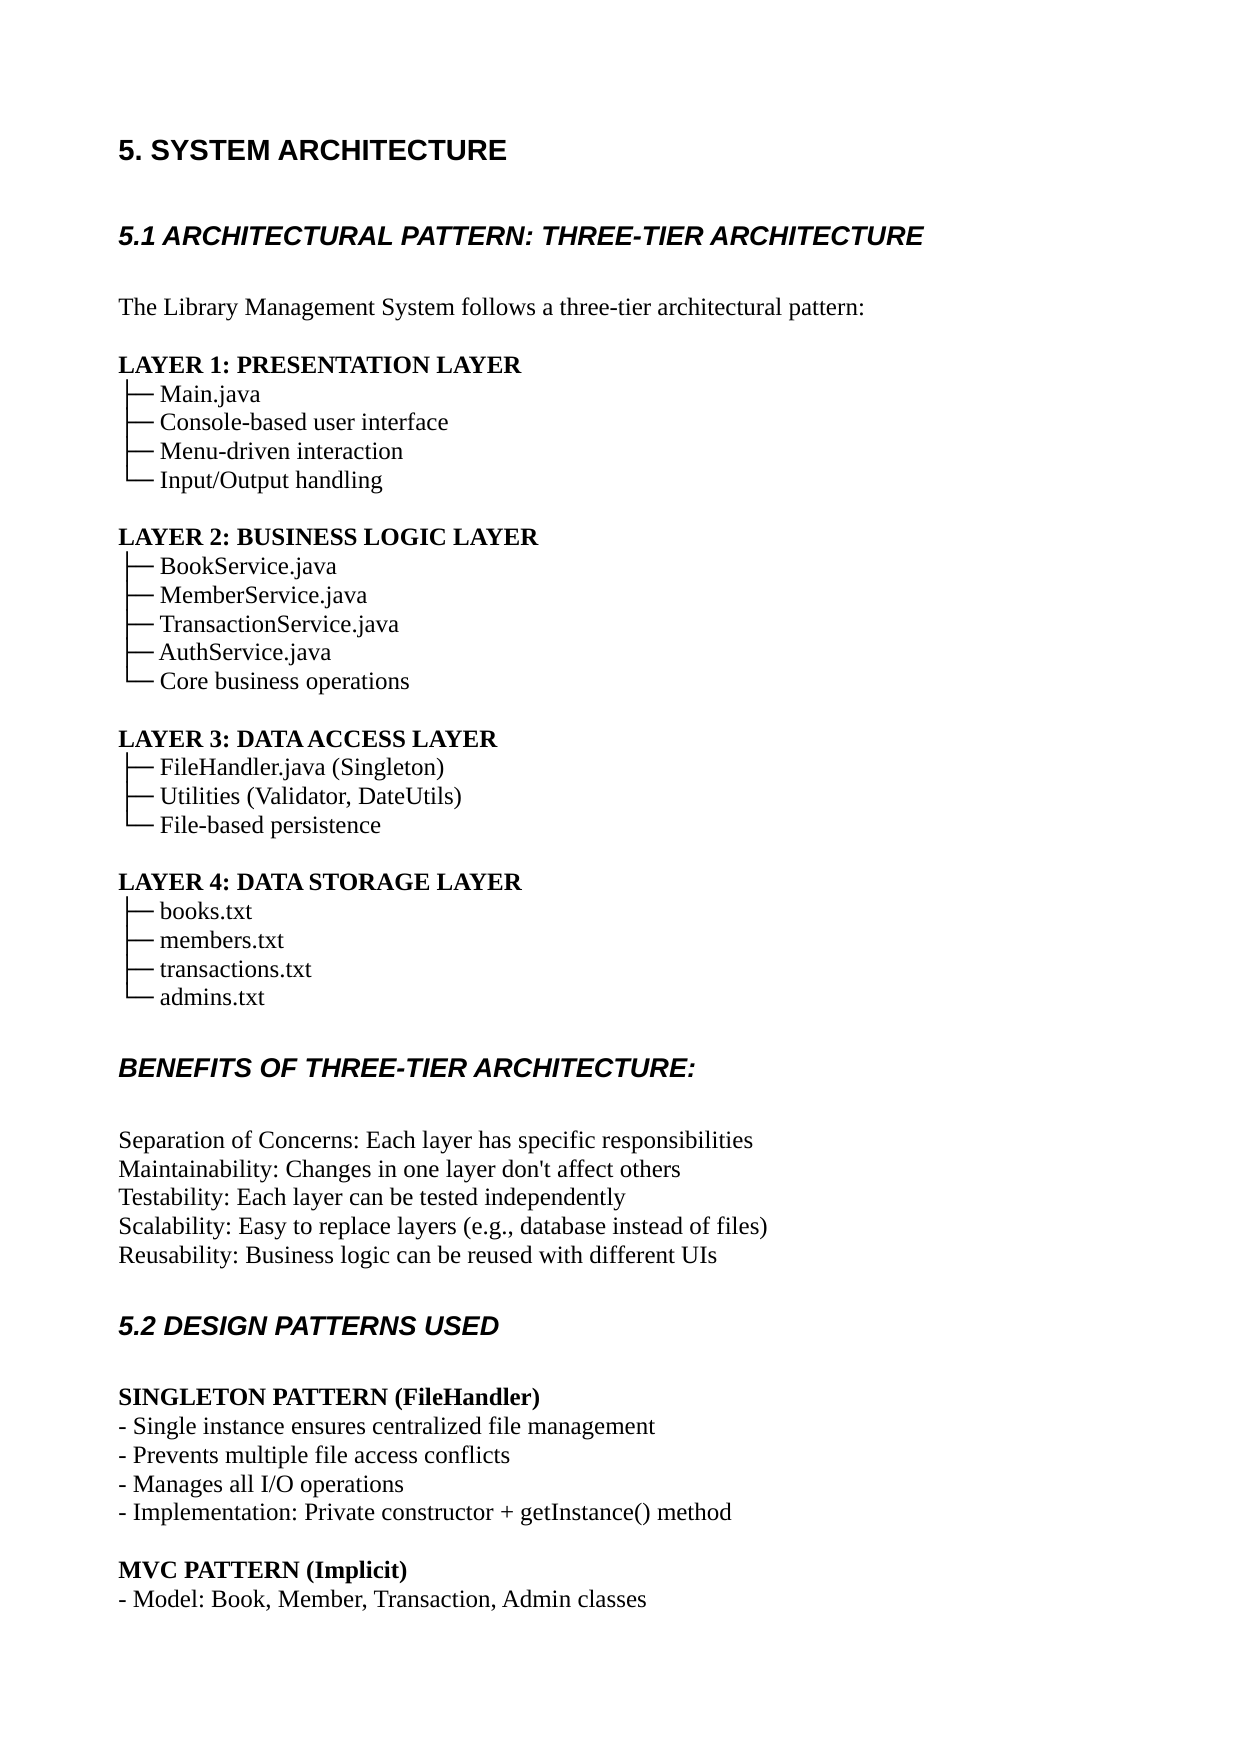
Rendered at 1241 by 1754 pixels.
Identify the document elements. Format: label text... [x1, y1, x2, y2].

text ├─ FileHandler.java (Singleton) [128, 752, 1122, 781]
text LAYER 2: BUSINESS LOGIC LAYER [118, 522, 1122, 551]
text - Single instance ensures centralized file management [118, 1411, 1122, 1440]
text LAYER 1: PRESENTATION LAYER [118, 350, 1122, 379]
text - Prevents multiple file access conflicts [118, 1440, 1122, 1469]
text ├─ Console-based user interface [128, 407, 1122, 436]
text MVC PATTERN (Implicit) [118, 1555, 1122, 1584]
subtitle BENEFITS OF THREE-TIER ARCHITECTURE: [118, 1052, 1122, 1084]
subtitle 5.2 DESIGN PATTERNS USED [118, 1310, 1122, 1341]
text ├─ AuthService.java [128, 637, 1122, 666]
text Reusability: Business logic can be reused with different UIs [118, 1240, 1122, 1269]
text ├─ MemberService.java [128, 580, 1122, 609]
text SINGLETON PATTERN (FileHandler) [118, 1382, 1122, 1411]
text ├─ Main.java [128, 379, 1122, 407]
text The Library Management System follows a three-tier architectural pattern: [118, 292, 1122, 321]
text LAYER 4: DATA STORAGE LAYER [118, 867, 1122, 896]
text └─ admins.txt [118, 982, 1122, 1011]
text ├─ Utilities (Validator, DateUtils) [128, 781, 1122, 810]
subtitle 5. SYSTEM ARCHITECTURE [118, 133, 1122, 166]
subtitle 5.1 ARCHITECTURAL PATTERN: THREE-TIER ARCHITECTURE [118, 220, 1122, 251]
text - Implementation: Private constructor + getInstance() method [118, 1497, 1122, 1526]
text ├─ transactions.txt [128, 954, 1122, 982]
text ├─ TransactionService.java [128, 609, 1122, 637]
text └─ Input/Output handling [118, 465, 1122, 494]
text ├─ members.txt [128, 925, 1122, 954]
text - Manages all I/O operations [118, 1469, 1122, 1497]
text └─ File-based persistence [118, 810, 1122, 839]
text - Model: Book, Member, Transaction, Admin classes [118, 1584, 1122, 1612]
text Separation of Concerns: Each layer has specific responsibilities [118, 1125, 1122, 1154]
text ├─ Menu-driven interaction [128, 436, 1122, 465]
text LAYER 3: DATA ACCESS LAYER [118, 724, 1122, 752]
text ├─ BookService.java [128, 551, 1122, 580]
text └─ Core business operations [118, 666, 1122, 695]
text Scalability: Easy to replace layers (e.g., database instead of files) [118, 1211, 1122, 1240]
text ├─ books.txt [128, 896, 1122, 925]
text Maintainability: Changes in one layer don't affect others [118, 1154, 1122, 1182]
text Testability: Each layer can be tested independently [118, 1182, 1122, 1211]
